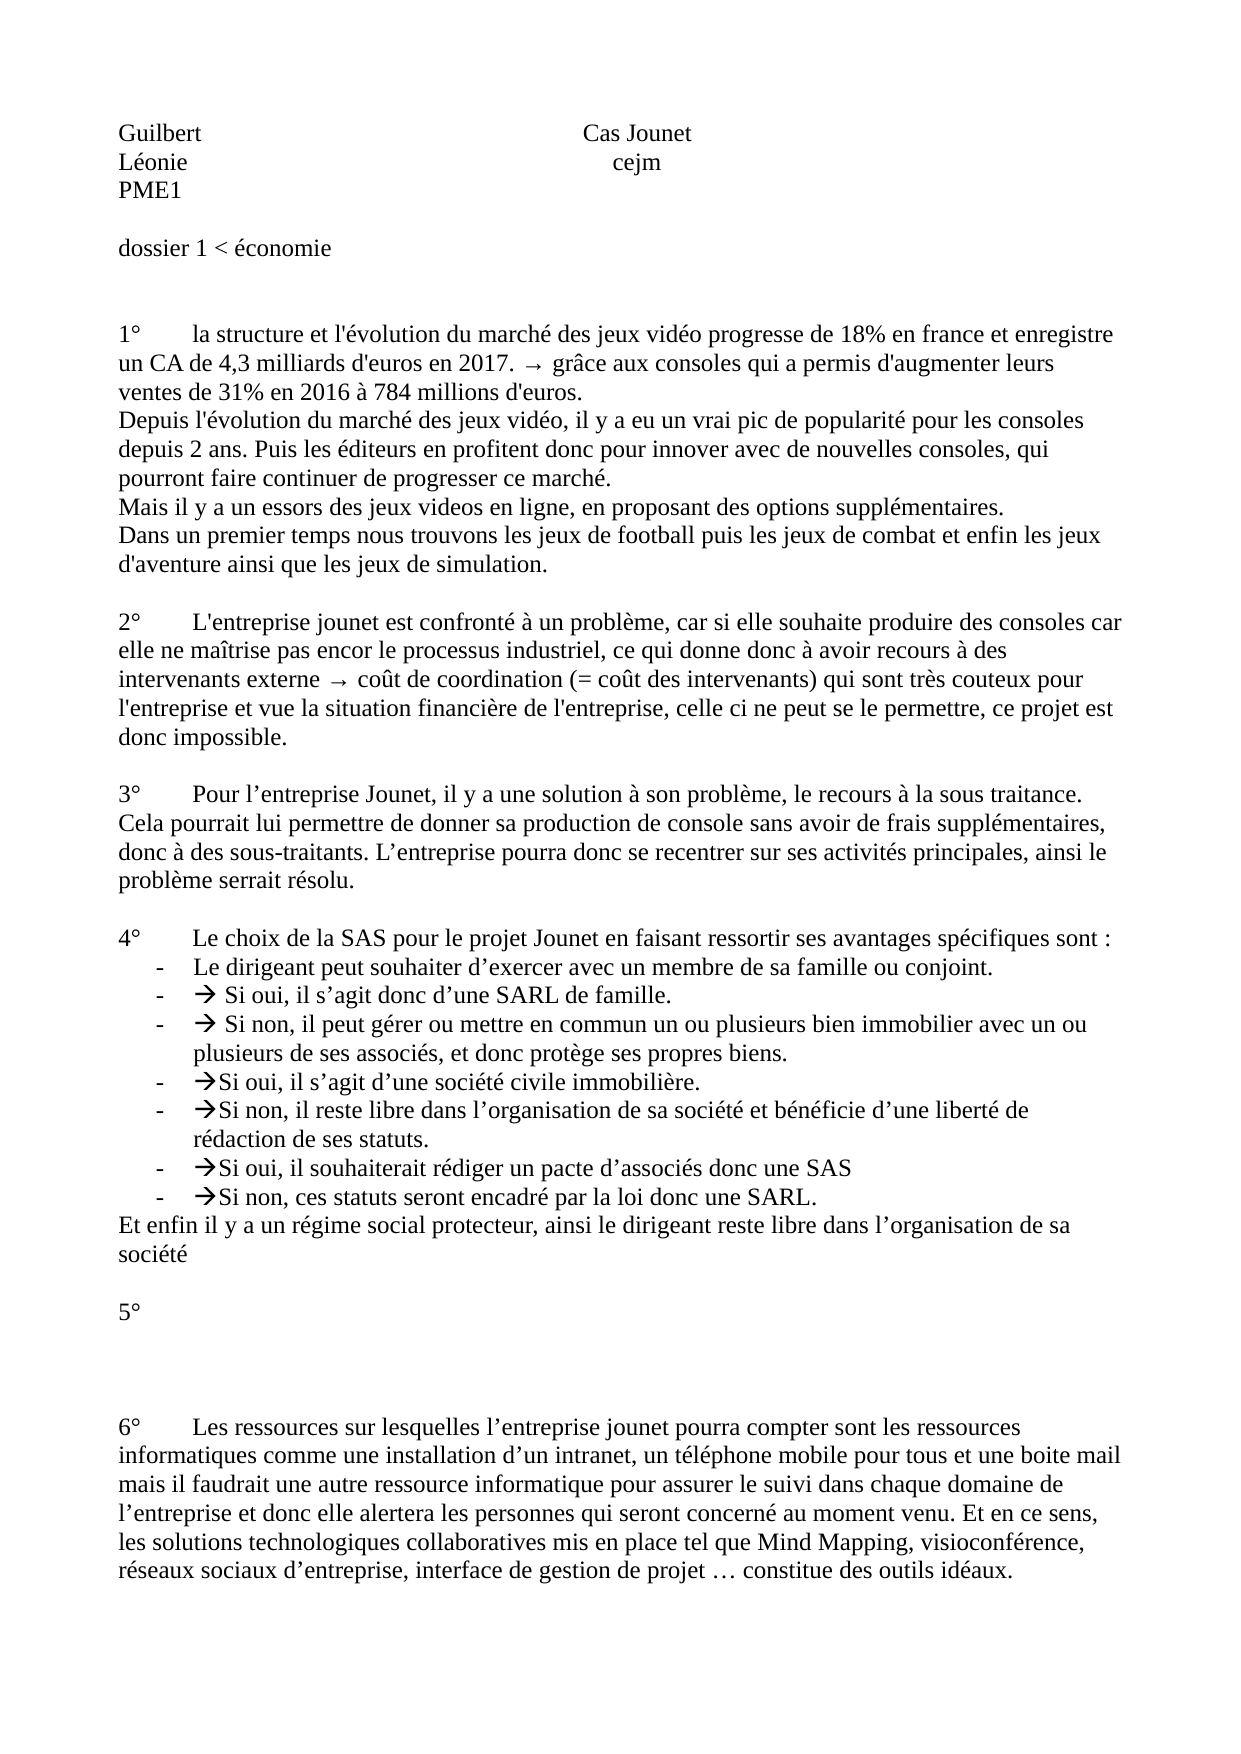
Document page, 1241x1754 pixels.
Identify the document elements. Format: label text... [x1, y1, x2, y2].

text Depuis l'évolution du marché des jeux vidéo, il y a eu un vrai pic de popularité pour les consoles depuis 2 ans. Puis les éditeurs en profitent donc pour innover avec de nouvelles consoles, qui pourront faire continuer de progresser ce marché. [118, 406, 1122, 492]
text 5° [118, 1297, 1122, 1326]
text dossier 1 < économie [118, 233, 1122, 262]
text Léonie cejm [118, 147, 1122, 176]
text 2° L'entreprise jounet est confronté à un problème, car si elle souhaite produire des consoles car elle ne maîtrise pas encor le processus industriel, ce qui donne donc à avoir recours à des intervenants externe → coût de coordination (= coût des intervenants) qui sont très couteux pour l'entreprise et vue la situation financière de l'entreprise, celle ci ne peut se le permettre, ce projet est donc impossible. [118, 607, 1122, 751]
list Le dirigeant peut souhaiter d’exercer avec un membre de sa famille ou conjoint. [156, 952, 1122, 981]
text Et enfin il y a un régime social protecteur, ainsi le dirigeant reste libre dans l’organisation de sa société [118, 1211, 1122, 1268]
text PME1 [118, 176, 1122, 204]
text 4° Le choix de la SAS pour le projet Jounet en faisant ressortir ses avantages spécifiques sont : [118, 923, 1122, 952]
list Si oui, il s’agit d’une société civile immobilière. [156, 1067, 1122, 1096]
list Si non, il reste libre dans l’organisation de sa société et bénéficie d’une liberté de rédaction de ses statuts. [156, 1096, 1122, 1153]
text 3° Pour l’entreprise Jounet, il y a une solution à son problème, le recours à la sous traitance. [118, 779, 1122, 808]
text Dans un premier temps nous trouvons les jeux de football puis les jeux de combat et enfin les jeux d'aventure ainsi que les jeux de simulation. [118, 521, 1122, 578]
list Si non, ces statuts seront encadré par la loi donc une SARL. [156, 1182, 1122, 1211]
list  Si oui, il s’agit donc d’une SARL de famille. [156, 981, 1122, 1009]
list Si oui, il souhaiterait rédiger un pacte d’associés donc une SAS [156, 1153, 1122, 1182]
list  Si non, il peut gérer ou mettre en commun un ou plusieurs bien immobilier avec un ou plusieurs de ses associés, et donc protège ses propres biens. [156, 1009, 1122, 1067]
text 1° la structure et l'évolution du marché des jeux vidéo progresse de 18% en france et enregistre un CA de 4,3 milliards d'euros en 2017. → grâce aux consoles qui a permis d'augmenter leurs ventes de 31% en 2016 à 784 millions d'euros. [118, 319, 1122, 406]
text 6° Les ressources sur lesquelles l’entreprise jounet pourra compter sont les ressources informatiques comme une installation d’un intranet, un téléphone mobile pour tous et une boite mail mais il faudrait une autre ressource informatique pour assurer le suivi dans chaque domaine de l’entreprise et donc elle alertera les personnes qui seront concerné au moment venu. Et en ce sens, les solutions technologiques collaboratives mis en place tel que Mind Mapping, visioconférence, réseaux sociaux d’entreprise, interface de gestion de projet … constitue des outils idéaux. [118, 1412, 1122, 1584]
text Cela pourrait lui permettre de donner sa production de console sans avoir de frais supplémentaires, donc à des sous-traitants. L’entreprise pourra donc se recentrer sur ses activités principales, ainsi le problème serrait résolu. [118, 808, 1122, 894]
text Guilbert Cas Jounet [118, 118, 1122, 147]
text Mais il y a un essors des jeux videos en ligne, en proposant des options supplémentaires. [118, 492, 1122, 521]
